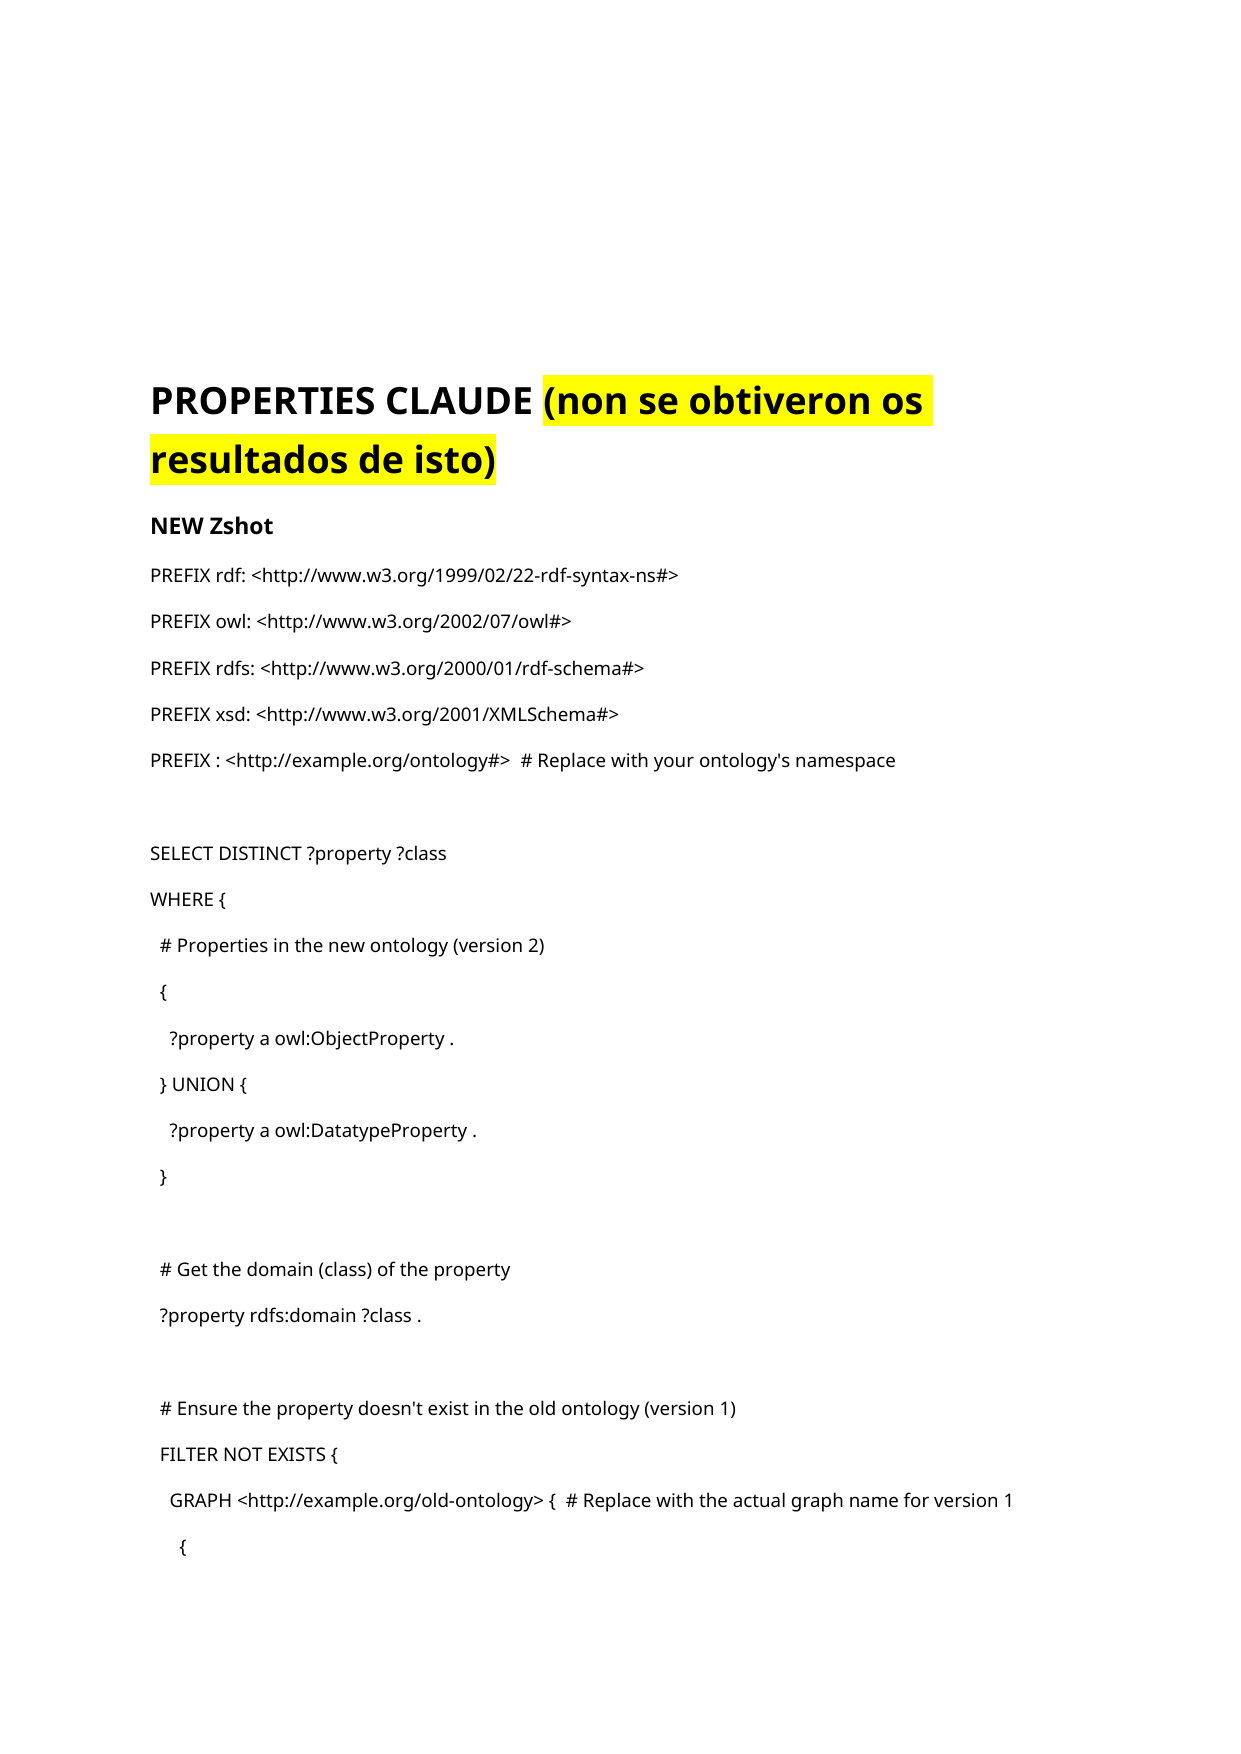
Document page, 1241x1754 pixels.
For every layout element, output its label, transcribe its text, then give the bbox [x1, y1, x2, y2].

text ?property a owl:ObjectProperty . [150, 1025, 1090, 1051]
text { [150, 1534, 1090, 1559]
text ?property rdfs:domain ?class . [150, 1302, 1090, 1328]
text { [150, 979, 1090, 1004]
text PREFIX xsd: <http://www.w3.org/2001/XMLSchema#> [150, 701, 1090, 727]
text # Properties in the new ontology (version 2) [150, 932, 1090, 958]
text WHERE { [150, 886, 1090, 912]
text # Ensure the property doesn't exist in the old ontology (version 1) [150, 1395, 1090, 1421]
text PREFIX : <http://example.org/ontology#> # Replace with your ontology's namespace [150, 747, 1090, 773]
text FILTER NOT EXISTS { [150, 1441, 1090, 1467]
text # Get the domain (class) of the property [150, 1256, 1090, 1282]
text SELECT DISTINCT ?property ?class [150, 840, 1090, 866]
text PROPERTIES CLAUDE (non se obtiveron os resultados de isto) [150, 374, 1090, 485]
text ?property a owl:DatatypeProperty . [150, 1117, 1090, 1143]
text PREFIX rdf: <http://www.w3.org/1999/02/22-rdf-syntax-ns#> [150, 562, 1090, 588]
text NEW Zshot [150, 509, 1090, 541]
text GRAPH <http://example.org/old-ontology> { # Replace with the actual graph name for version 1 [150, 1487, 1090, 1513]
text } [150, 1164, 1090, 1189]
text PREFIX owl: <http://www.w3.org/2002/07/owl#> [150, 609, 1090, 634]
text PREFIX rdfs: <http://www.w3.org/2000/01/rdf-schema#> [150, 655, 1090, 681]
text } UNION { [150, 1071, 1090, 1097]
